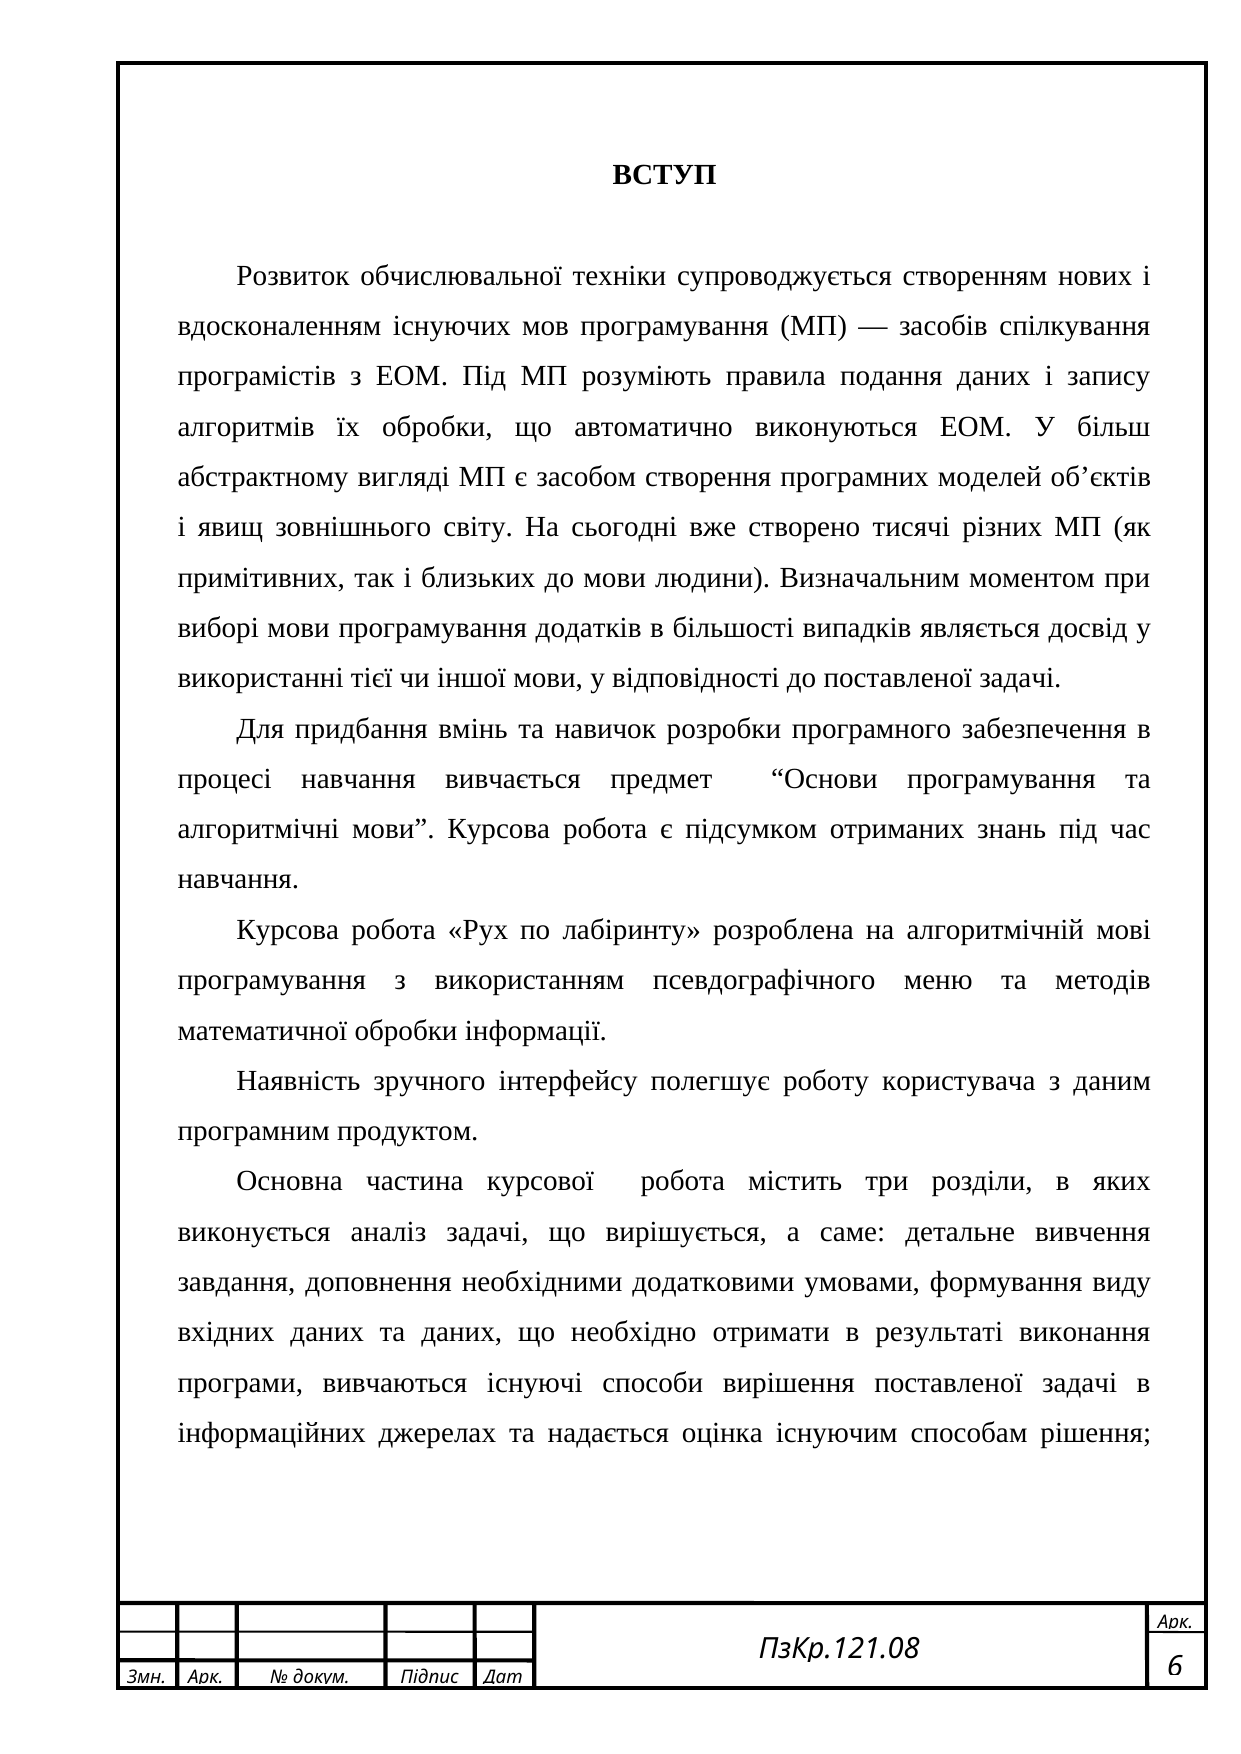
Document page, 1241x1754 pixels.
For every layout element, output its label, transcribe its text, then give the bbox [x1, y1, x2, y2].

text Основна частина курсової робота містить три розділи, в яких виконується аналіз задачі, що вирішується, а саме: детальне вивчення завдання, доповнення необхідними додатковими умовами, формування виду вхідних даних та даних, що необхідно отримати в результаті виконання програми, вивчаються існуючі способи вирішення поставленої задачі в інформаційних джерелах та надається оцінка існуючим способам рішення; [177, 1163, 1152, 1449]
subtitle ВСТУП [177, 157, 1152, 191]
text Розвиток обчислювальної техніки супроводжується створенням нових і вдосконаленням існуючих мов програмування (МП) — засобів спілкування програмістів з ЕОМ. Під МП розуміють правила подання даних і запису алгоритмів їх обробки, що автоматично виконуються ЕОМ. У більш абстрактному вигляді МП є засобом створення програмних моделей об’єктів і явищ зовнішнього світу. На сьогодні вже створено тисячі різних МП (як примітивних, так і близьких до мови людини). Визначальним моментом при виборі мови програмування додатків в більшості випадків являється досвід у використанні тієї чи іншої мови, у відповідності до поставленої задачі. [177, 258, 1152, 694]
text Наявність зручного інтерфейсу полегшує роботу користувача з даним програмним продуктом. [177, 1063, 1152, 1147]
text Курсова робота «Рух по лабіринту» розроблена на алгоритмічній мові програмування з використанням псевдографічного меню та методів математичної обробки інформації. [177, 912, 1152, 1046]
text Для придбання вмінь та навичок розробки програмного забезпечення в процесі навчання вивчається предмет “Основи програмування та алгоритмічні мови”. Курсова робота є підсумком отриманих знань під час навчання. [177, 711, 1152, 895]
